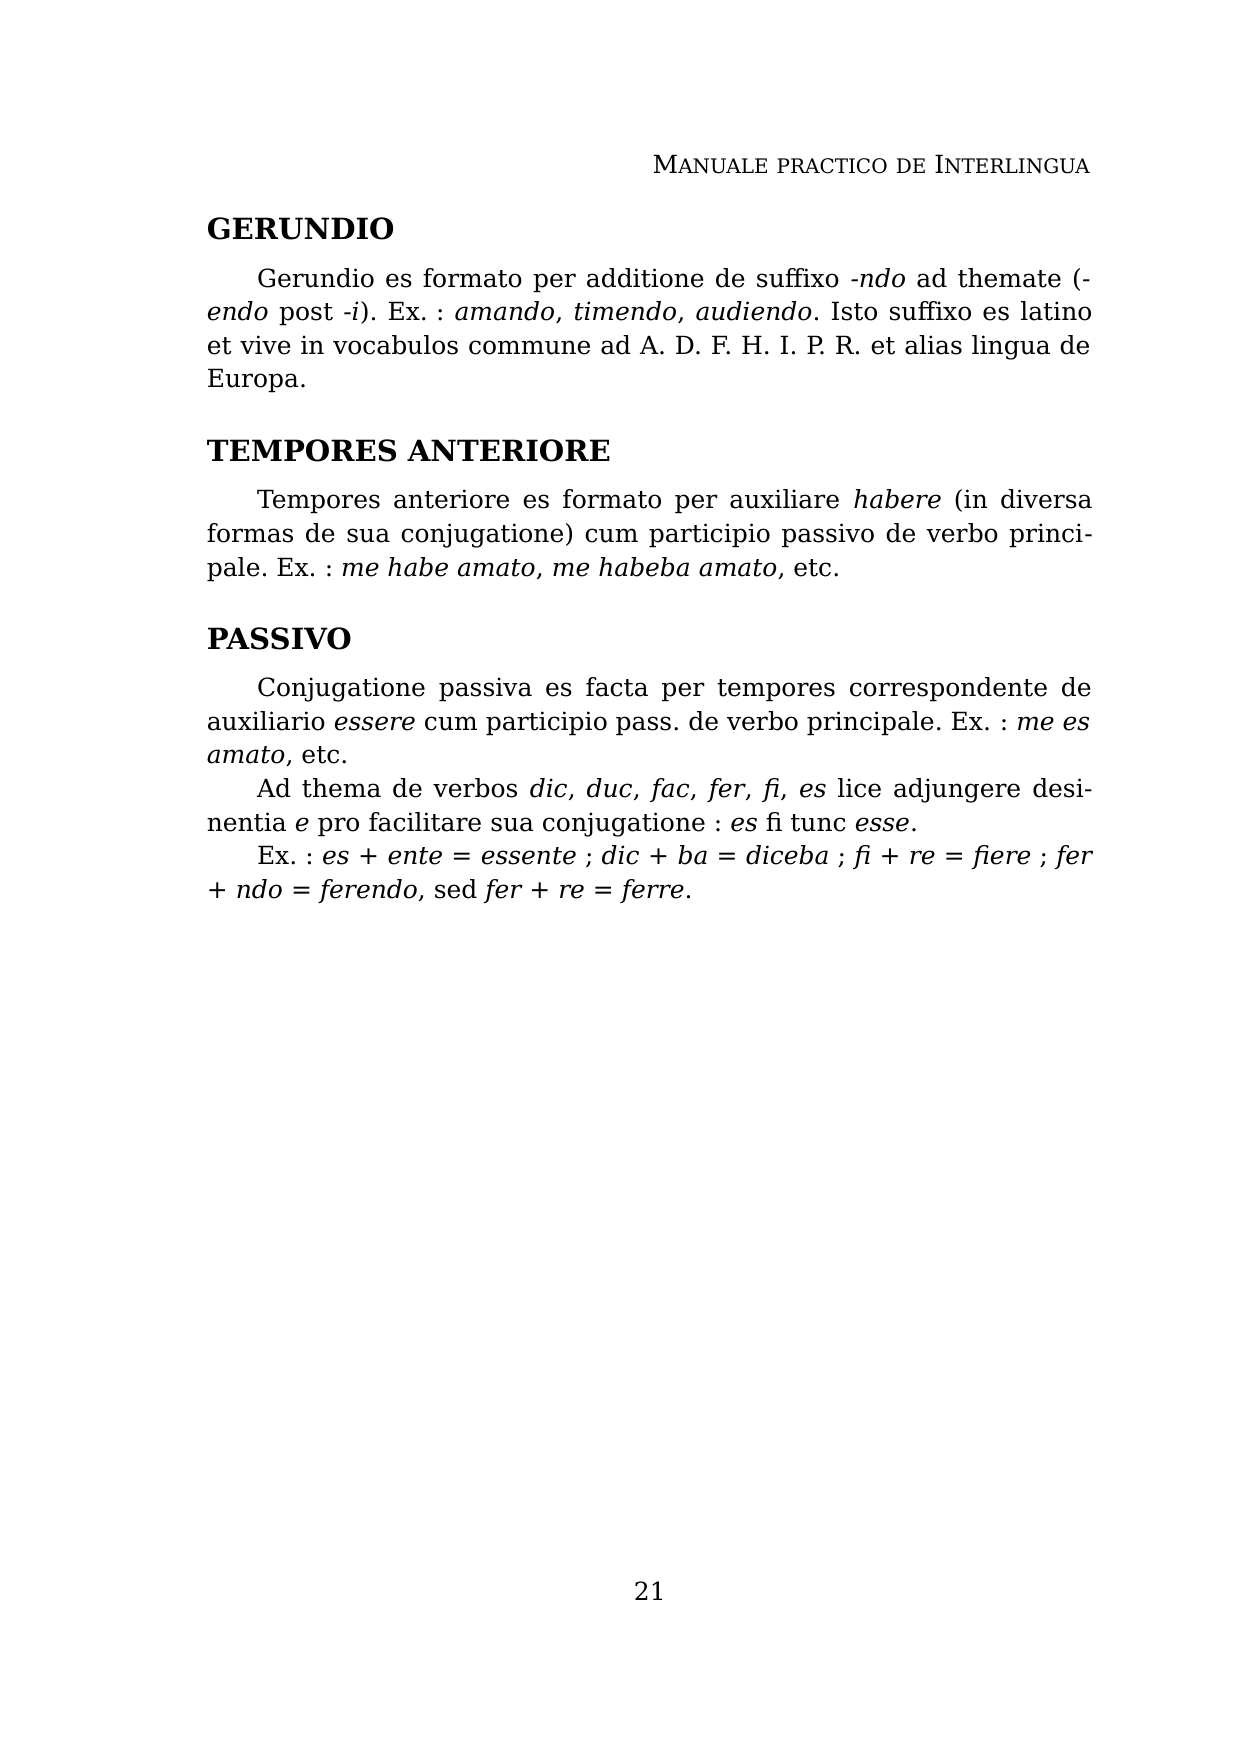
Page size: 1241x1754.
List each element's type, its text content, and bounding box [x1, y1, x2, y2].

text Gerundio es formato per additione de suffixo -ndo ad themate (-endo post -i). Ex. : amando, timendo, audiendo. Isto suffixo es latino et vive in vocabulos commune ad A. D. F. H. I. P. R. et alias lingua de Europa. [207, 264, 1093, 394]
text Conjugatione passiva es facta per tempores correspondente de auxiliario esse­re cum participio pass. de verbo principale. Ex. : me es amato, etc. [207, 674, 1093, 770]
text Ex. : es + ente = essente ; dic + ba = diceba ; fi + re = fiere ; fer + ndo = feren­do, sed fer + re = ferre. [207, 841, 1093, 904]
subtitle TEMPORES ANTERIORE [207, 434, 1093, 468]
subtitle GERUNDIO [207, 212, 1093, 246]
text Ad thema de verbos dic, duc, fac, fer, fi, es lice adjungere desi­nentia e pro fa­cilitare sua conjugatione : es fi tunc esse. [207, 774, 1093, 837]
text Tempores anteriore es formato per auxiliare habere (in diversa formas de sua conjugatione) cum participio passivo de verbo princi­pale. Ex. : me habe amato, me habeba amato, etc. [207, 486, 1093, 582]
subtitle PASSIVO [207, 622, 1093, 656]
